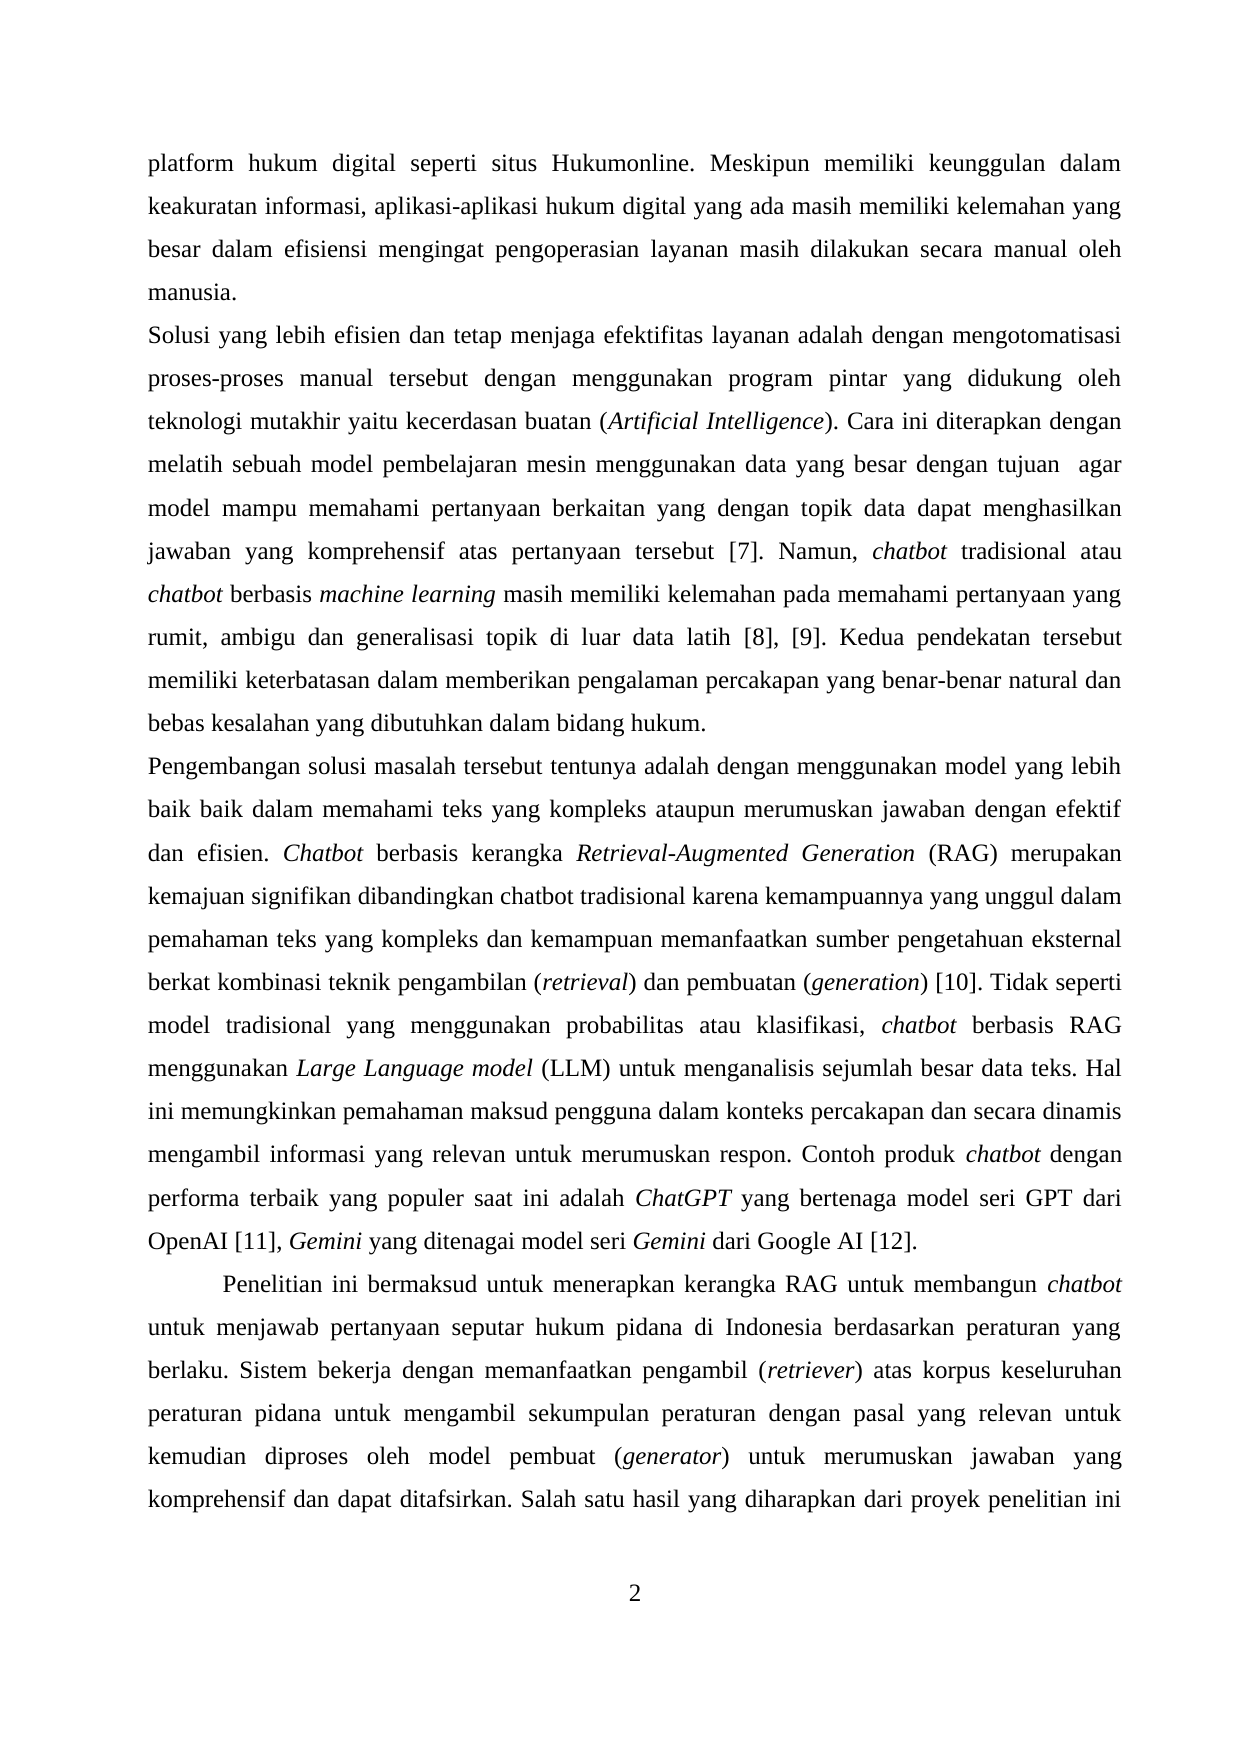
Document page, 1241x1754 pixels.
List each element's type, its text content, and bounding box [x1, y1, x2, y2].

text Penelitian ini bermaksud untuk menerapkan kerangka RAG untuk membangun chatbot untuk menjawab pertanyaan seputar hukum pidana di Indonesia berdasarkan peraturan yang berlaku. Sistem bekerja dengan memanfaatkan pengambil (retriever) atas korpus keseluruhan peraturan pidana untuk mengambil sekumpulan peraturan dengan pasal yang relevan untuk kemudian diproses oleh model pembuat (generator) untuk merumuskan jawaban yang komprehensif dan dapat ditafsirkan. Salah satu hasil yang diharapkan dari proyek penelitian ini [148, 1269, 1122, 1513]
text Pengembangan solusi masalah tersebut tentunya adalah dengan menggunakan model yang lebih baik baik dalam memahami teks yang kompleks ataupun merumuskan jawaban dengan efektif dan efisien. Chatbot berbasis kerangka Retrieval-Augmented Generation (RAG) merupakan kemajuan signifikan dibandingkan chatbot tradisional karena kemampuannya yang unggul dalam pemahaman teks yang kompleks dan kemampuan memanfaatkan sumber pengetahuan eksternal berkat kombinasi teknik pengambilan (retrieval) dan pembuatan (generation) [10]. Tidak seperti model tradisional yang menggunakan probabilitas atau klasifikasi, chatbot berbasis RAG menggunakan Large Language model (LLM) untuk menganalisis sejumlah besar data teks. Hal ini memungkinkan pemahaman maksud pengguna dalam konteks percakapan dan secara dinamis mengambil informasi yang relevan untuk merumuskan respon. Contoh produk chatbot dengan performa terbaik yang populer saat ini adalah ChatGPT yang bertenaga model seri GPT dari OpenAI [11], Gemini yang ditenagai model seri Gemini dari Google AI [12]. [148, 751, 1122, 1254]
text Solusi yang lebih efisien dan tetap menjaga efektifitas layanan adalah dengan mengotomatisasi proses-proses manual tersebut dengan menggunakan program pintar yang didukung oleh teknologi mutakhir yaitu kecerdasan buatan (Artificial Intelligence). Cara ini diterapkan dengan melatih sebuah model pembelajaran mesin menggunakan data yang besar dengan tujuan agar model mampu memahami pertanyaan berkaitan yang dengan topik data dapat menghasilkan jawaban yang komprehensif atas pertanyaan tersebut [7]. Namun, chatbot tradisional atau chatbot berbasis machine learning masih memiliki kelemahan pada memahami pertanyaan yang rumit, ambigu dan generalisasi topik di luar data latih [8], [9]. Kedua pendekatan tersebut memiliki keterbatasan dalam memberikan pengalaman percakapan yang benar-benar natural dan bebas kesalahan yang dibutuhkan dalam bidang hukum. [148, 320, 1122, 737]
text platform hukum digital seperti situs Hukumonline. Meskipun memiliki keunggulan dalam keakuratan informasi, aplikasi-aplikasi hukum digital yang ada masih memiliki kelemahan yang besar dalam efisiensi mengingat pengoperasian layanan masih dilakukan secara manual oleh manusia. [148, 148, 1122, 306]
